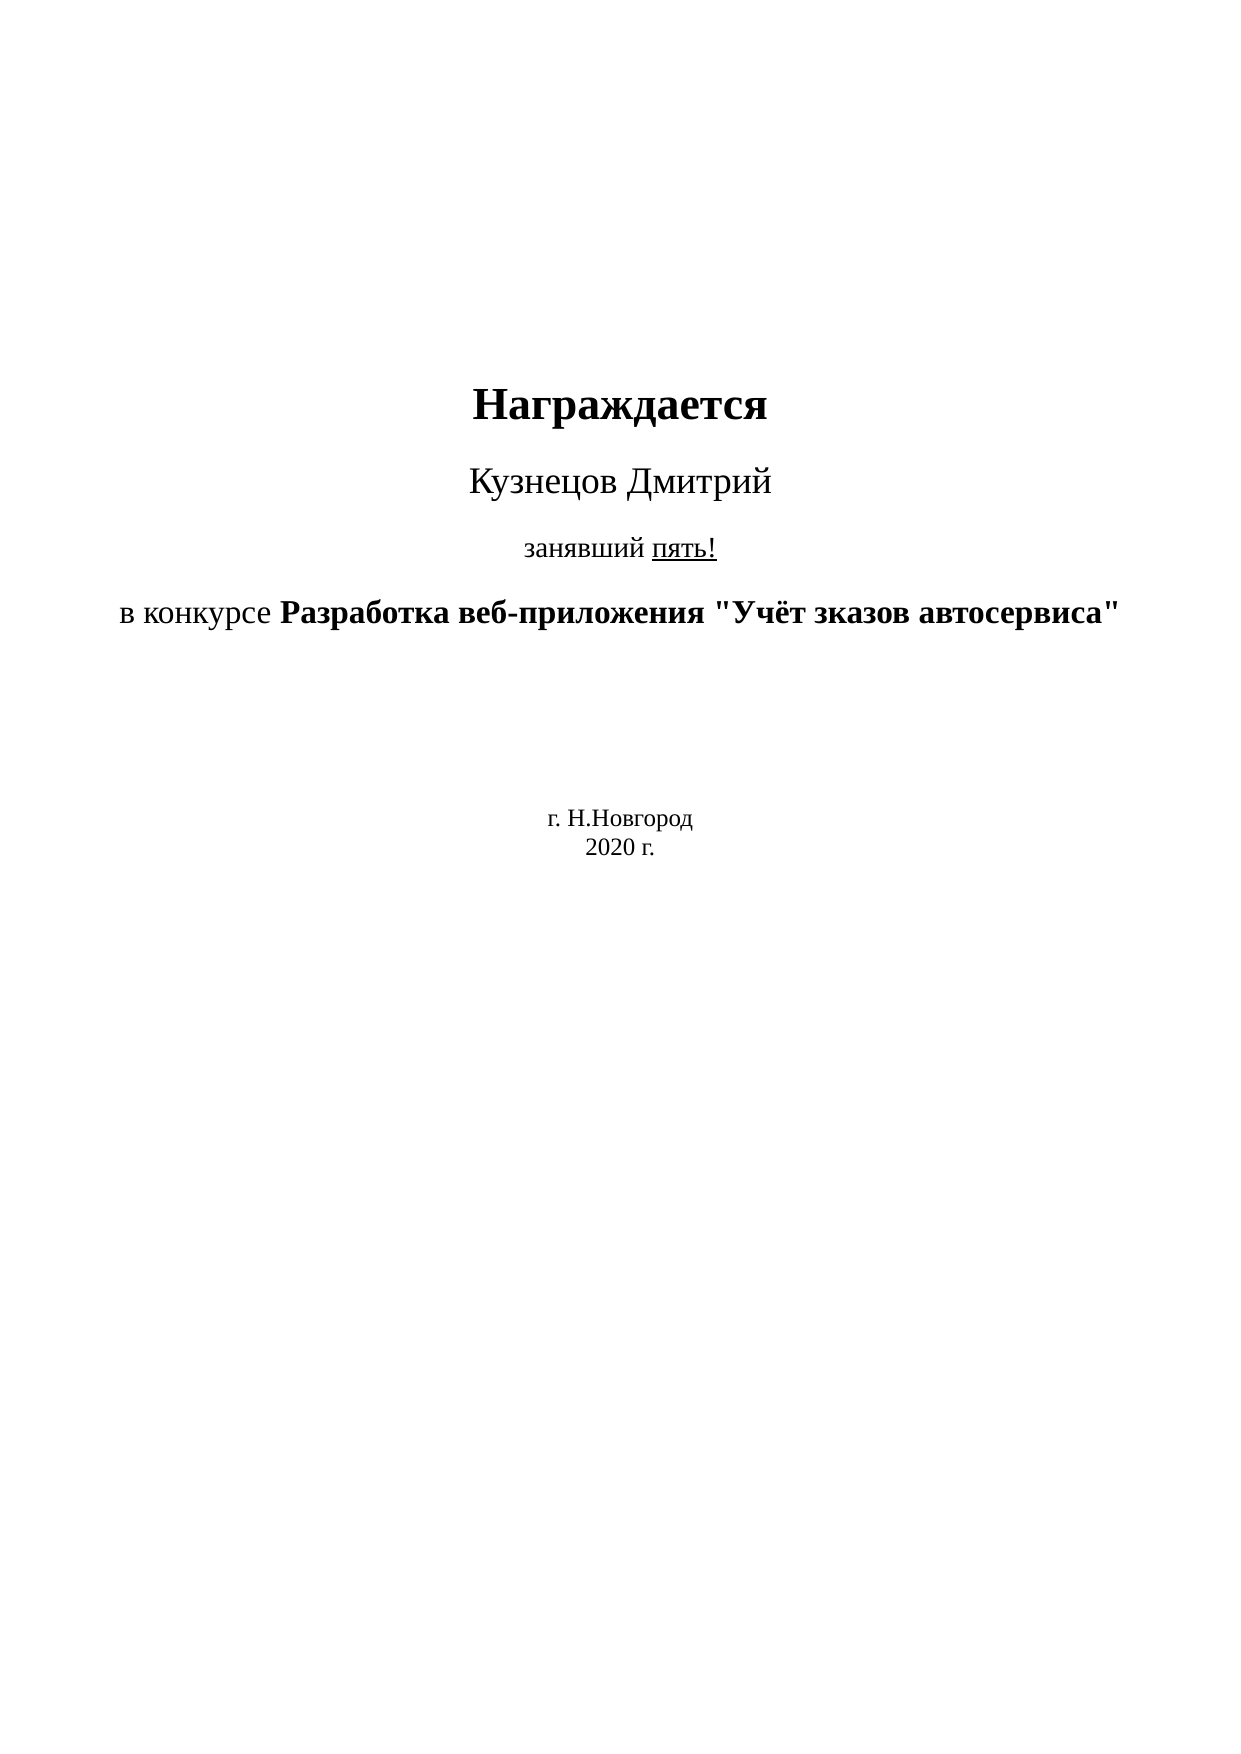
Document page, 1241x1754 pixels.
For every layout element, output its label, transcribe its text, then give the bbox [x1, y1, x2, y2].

text Награждается [118, 377, 1122, 429]
text занявший пять! [118, 530, 1122, 564]
text в конкурсе Разработка веб-приложения "Учёт зказов автосервиса" [118, 592, 1122, 631]
text г. Н.Новгород [118, 803, 1122, 832]
text 2020 г. [118, 832, 1122, 861]
text Кузнецов Дмитрий [118, 458, 1122, 501]
